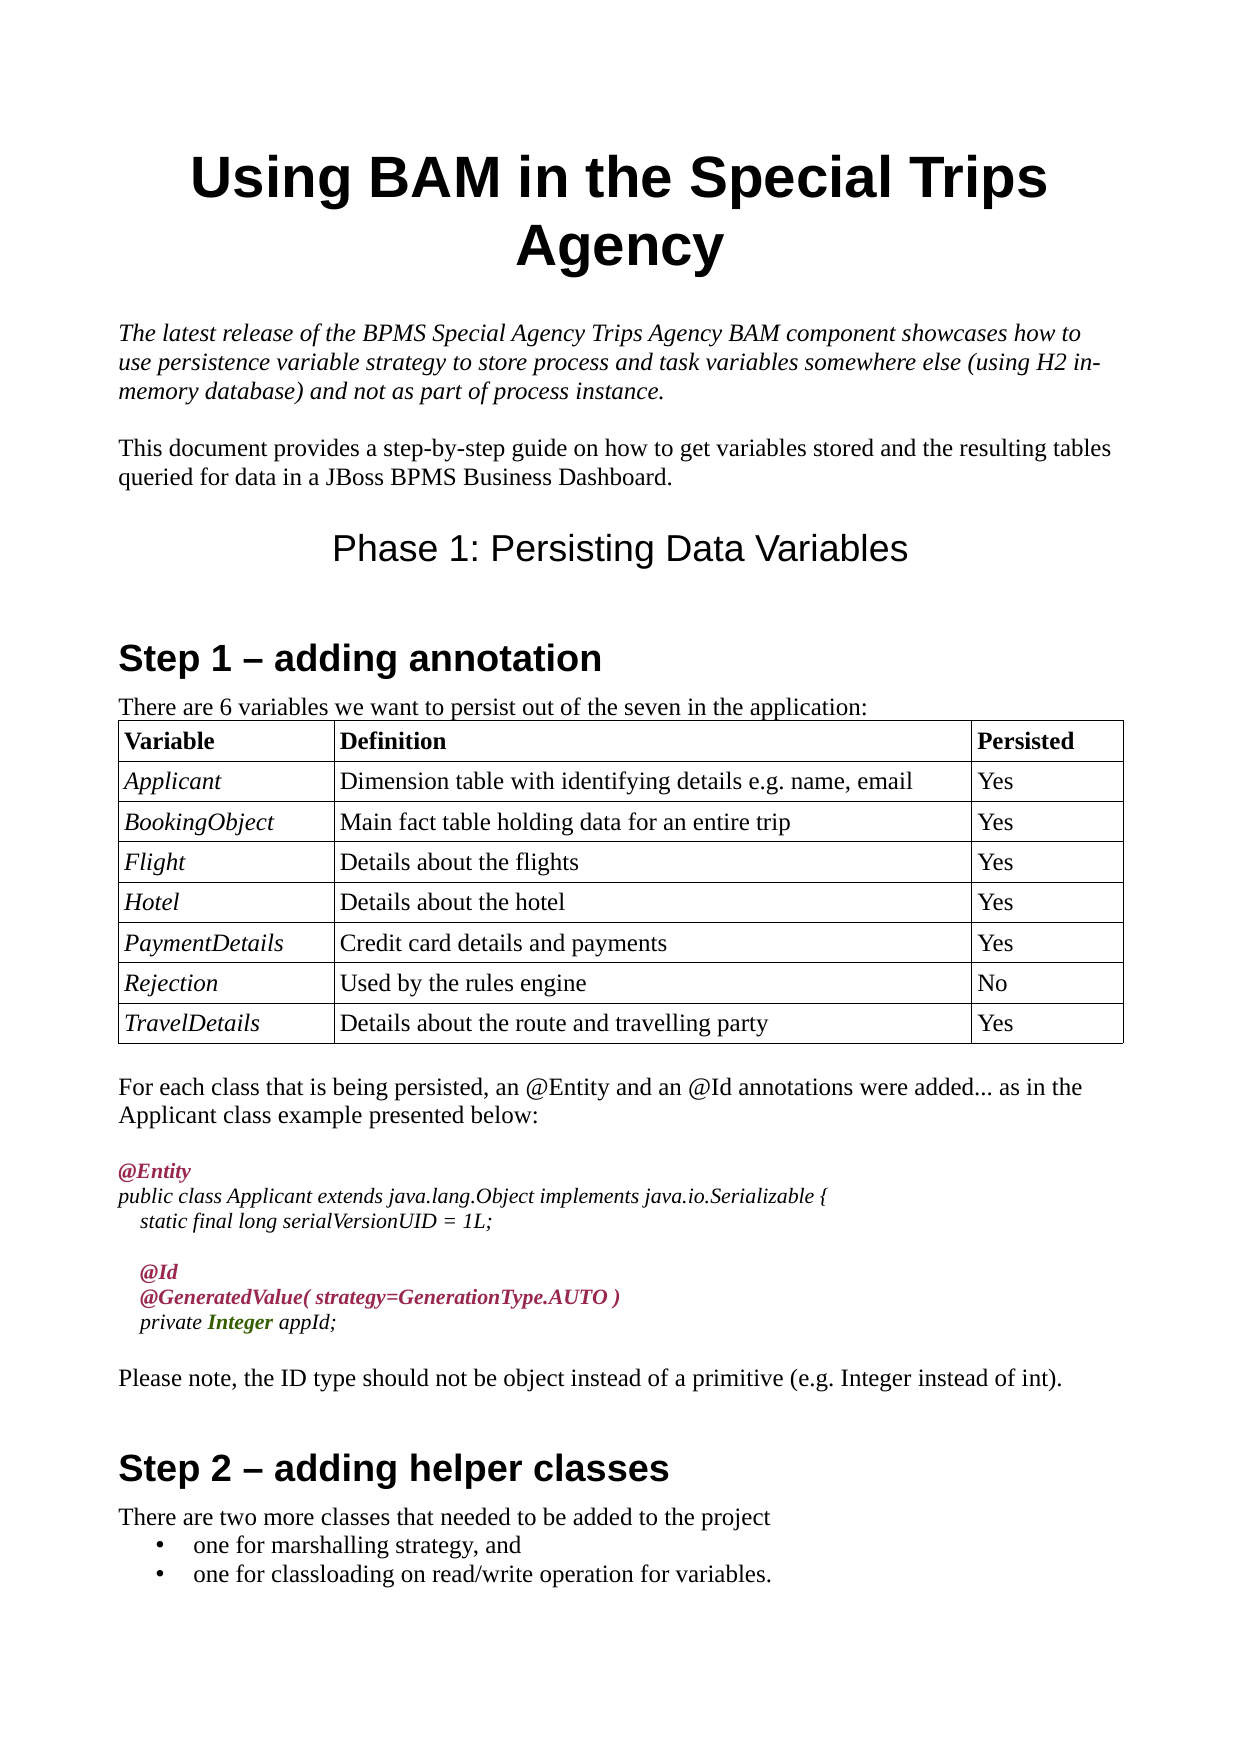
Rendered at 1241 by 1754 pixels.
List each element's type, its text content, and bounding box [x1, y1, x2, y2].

table_cell Details about the flights [335, 842, 971, 882]
table_cell BookingObject [119, 802, 334, 841]
text static final long serialVersionUID = 1L; [118, 1208, 1122, 1233]
table_cell Details about the route and travelling party [335, 1004, 971, 1043]
table_cell Credit card details and payments [335, 923, 971, 962]
table_cell Yes [972, 762, 1123, 801]
title Using BAM in the Special Trips Agency [118, 143, 1122, 277]
table_header Variable [119, 721, 334, 761]
text @Entity [118, 1158, 1122, 1183]
table_cell Rejection [119, 963, 334, 1002]
text @GeneratedValue( strategy=GenerationType.AUTO ) [118, 1284, 1122, 1309]
table_cell No [972, 963, 1123, 1002]
table_cell Yes [972, 1004, 1123, 1043]
text Please note, the ID type should not be object instead of a primitive (e.g. Integer instead of int). [118, 1363, 1122, 1392]
table_cell Main fact table holding data for an entire trip [335, 802, 971, 841]
table_cell Flight [119, 842, 334, 882]
table_cell TravelDetails [119, 1004, 334, 1043]
table_cell Yes [972, 883, 1123, 922]
table_cell Yes [972, 842, 1123, 882]
subtitle Step 1 – adding annotation [118, 635, 1122, 679]
subtitle Step 2 – adding helper classes [118, 1446, 1122, 1489]
text For each class that is being persisted, an @Entity and an @Id annotations were added... as in the Applicant class example presented below: [118, 1072, 1122, 1129]
subtitle Phase 1: Persisting Data Variables [118, 526, 1122, 569]
text private Integer appId; [118, 1309, 1122, 1334]
table_cell Applicant [119, 762, 334, 801]
table_header Definition [335, 721, 971, 761]
text public class Applicant extends java.lang.Object implements java.io.Serializable { [118, 1183, 1122, 1208]
list one for marshalling strategy, and [156, 1531, 1122, 1559]
table_cell Used by the rules engine [335, 963, 971, 1002]
table_cell Details about the hotel [335, 883, 971, 922]
text The latest release of the BPMS Special Agency Trips Agency BAM component showcases how to use persistence variable strategy to store process and task variables somewhere else (using H2 in-memory database) and not as part of process instance. [118, 318, 1122, 405]
table_cell Yes [972, 923, 1123, 962]
text This document provides a step-by-step guide on how to get variables stored and the resulting tables queried for data in a JBoss BPMS Business Dashboard. [118, 433, 1122, 491]
list one for classloading on read/write operation for variables. [156, 1559, 1122, 1588]
text There are 6 variables we want to persist out of the seven in the application: [118, 692, 1122, 720]
text There are two more classes that needed to be added to the project [118, 1502, 1122, 1531]
text @Id [118, 1259, 1122, 1284]
table_cell Hotel [119, 883, 334, 922]
table_cell Yes [972, 802, 1123, 841]
table_cell PaymentDetails [119, 923, 334, 962]
table_cell Dimension table with identifying details e.g. name, email [335, 762, 971, 801]
table_header Persisted [972, 721, 1123, 761]
